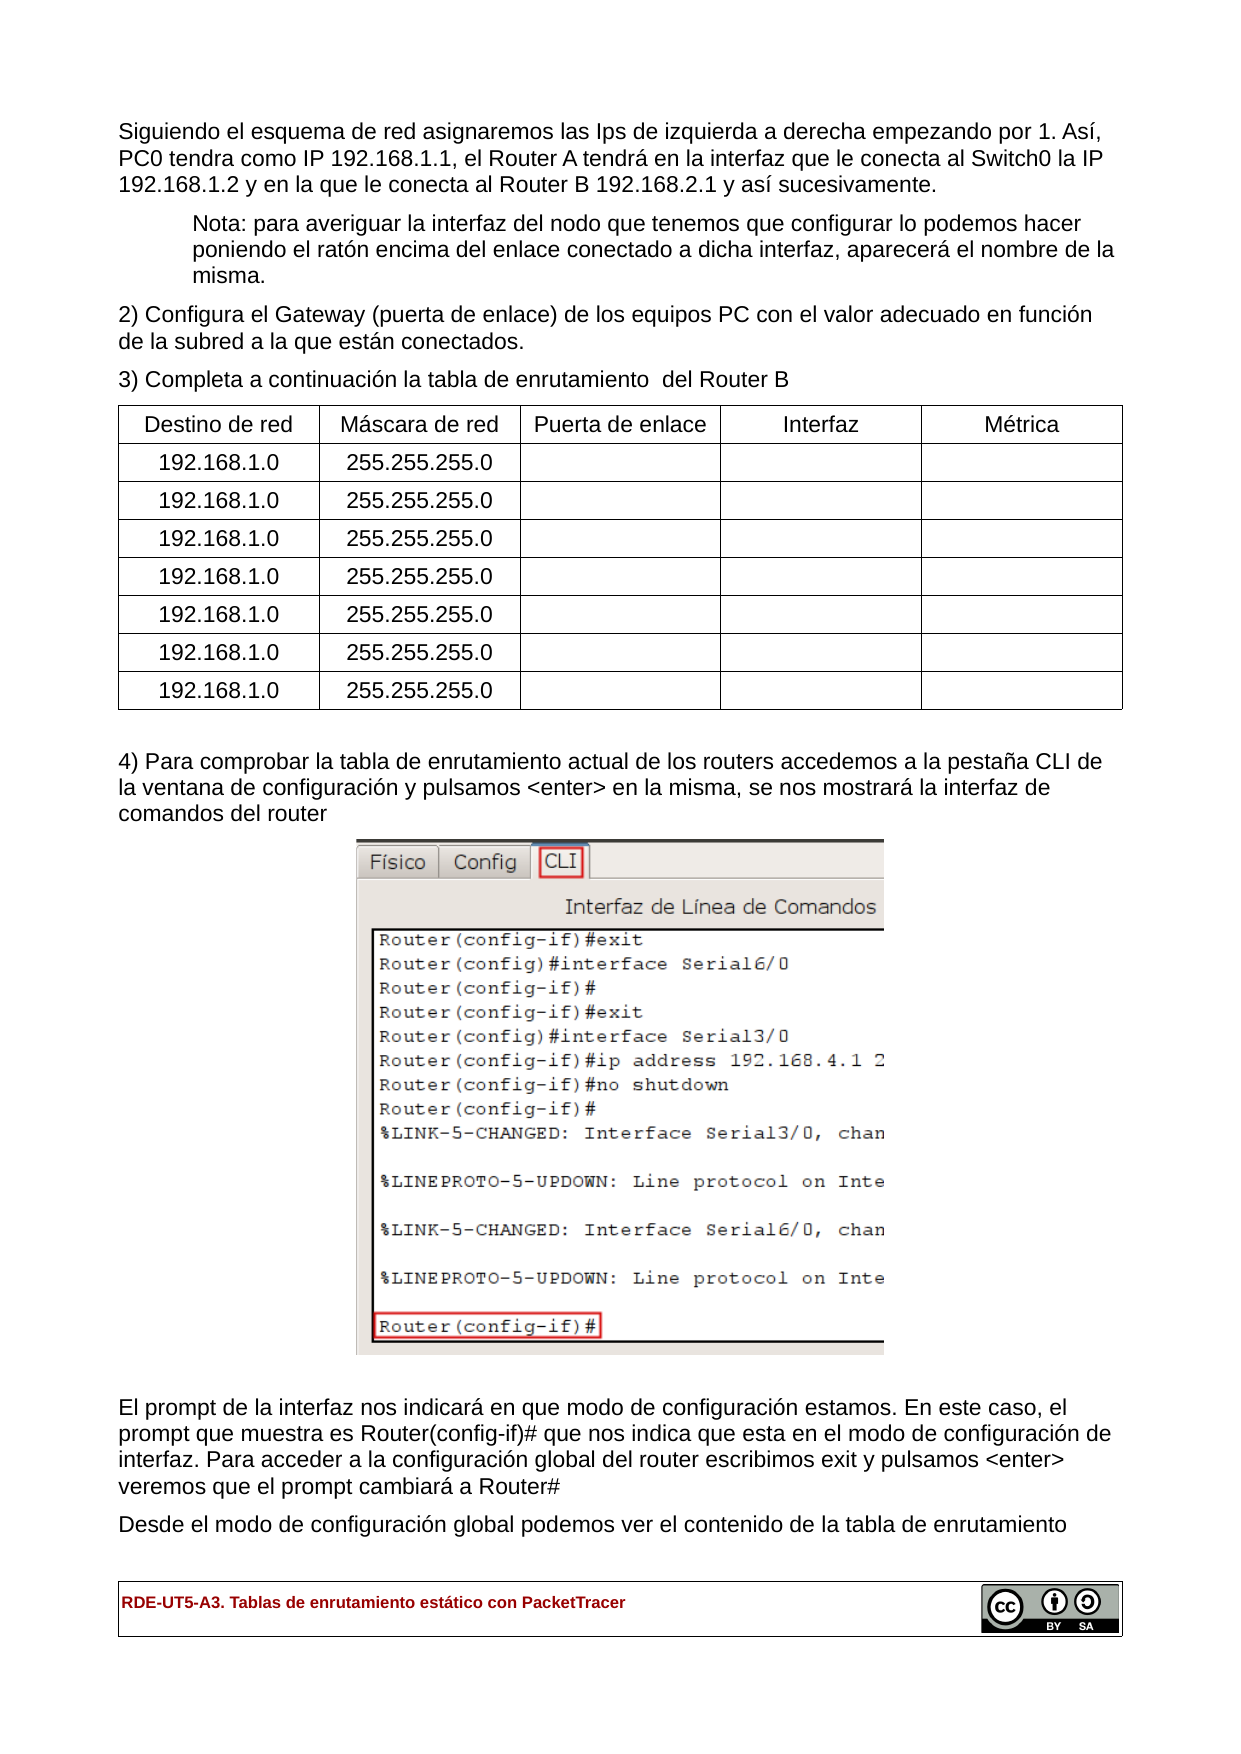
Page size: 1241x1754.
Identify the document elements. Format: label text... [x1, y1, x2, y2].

table_cell [521, 558, 720, 595]
table_header Máscara de red [320, 406, 520, 443]
table_cell [721, 520, 921, 557]
table_cell [922, 520, 1122, 557]
text Nota: para averiguar la interfaz del nodo que tenemos que configurar lo podemos hacer poniendo el ratón encima del enlace conectado a dicha interfaz, aparecerá el nombre de la misma. [192, 210, 1122, 289]
table_cell 192.168.1.0 [119, 558, 319, 595]
table_cell [721, 558, 921, 595]
table_cell [922, 634, 1122, 671]
table_cell 192.168.1.0 [119, 482, 319, 519]
table_cell 192.168.1.0 [119, 634, 319, 671]
table_cell 255.255.255.0 [320, 596, 520, 633]
table_cell 192.168.1.0 [119, 444, 319, 481]
table_cell 255.255.255.0 [320, 444, 520, 481]
table_cell 255.255.255.0 [320, 520, 520, 557]
table_cell [721, 672, 921, 709]
table_cell 192.168.1.0 [119, 520, 319, 557]
table_header Destino de red [119, 406, 319, 443]
picture [356, 839, 884, 1355]
table_cell [922, 558, 1122, 595]
text Siguiendo el esquema de red asignaremos las Ips de izquierda a derecha empezando por 1. Así, PC0 tendra como IP 192.168.1.1, el Router A tendrá en la interfaz que le conecta al Switch0 la IP 192.168.1.2 y en la que le conecta al Router B 192.168.2.1 y así sucesivamente. [118, 118, 1122, 197]
text 4) Para comprobar la tabla de enrutamiento actual de los routers accedemos a la pestaña CLI de la ventana de configuración y pulsamos <enter> en la misma, se nos mostrará la interfaz de comandos del router [118, 748, 1122, 827]
table_cell 192.168.1.0 [119, 596, 319, 633]
table_cell [721, 596, 921, 633]
table_cell [721, 634, 921, 671]
text 2) Configura el Gateway (puerta de enlace) de los equipos PC con el valor adecuado en función de la subred a la que están conectados. [118, 301, 1122, 354]
text 3) Completa a continuación la tabla de enrutamiento del Router B [118, 366, 1122, 393]
table_header Métrica [922, 406, 1122, 443]
table_cell [922, 482, 1122, 519]
table_cell [521, 482, 720, 519]
table_cell 255.255.255.0 [320, 482, 520, 519]
table_cell [521, 634, 720, 671]
table_header Interfaz [721, 406, 921, 443]
table_cell [721, 444, 921, 481]
table_cell [521, 520, 720, 557]
table_cell 255.255.255.0 [320, 672, 520, 709]
table_cell [922, 596, 1122, 633]
text Desde el modo de configuración global podemos ver el contenido de la tabla de enrutamiento [118, 1511, 1122, 1538]
table_cell [521, 672, 720, 709]
table_cell 255.255.255.0 [320, 558, 520, 595]
table_cell 192.168.1.0 [119, 672, 319, 709]
table_cell [721, 482, 921, 519]
text El prompt de la interfaz nos indicará en que modo de configuración estamos. En este caso, el prompt que muestra es Router(config-if)# que nos indica que esta en el modo de configuración de interfaz. Para acceder a la configuración global del router escribimos exit y pulsamos <enter> veremos que el prompt cambiará a Router# [118, 1393, 1122, 1499]
table_cell [521, 596, 720, 633]
table_header Puerta de enlace [521, 406, 720, 443]
table_cell 255.255.255.0 [320, 634, 520, 671]
table_cell [521, 444, 720, 481]
table_cell [922, 444, 1122, 481]
table_cell [922, 672, 1122, 709]
picture [981, 1584, 1119, 1633]
